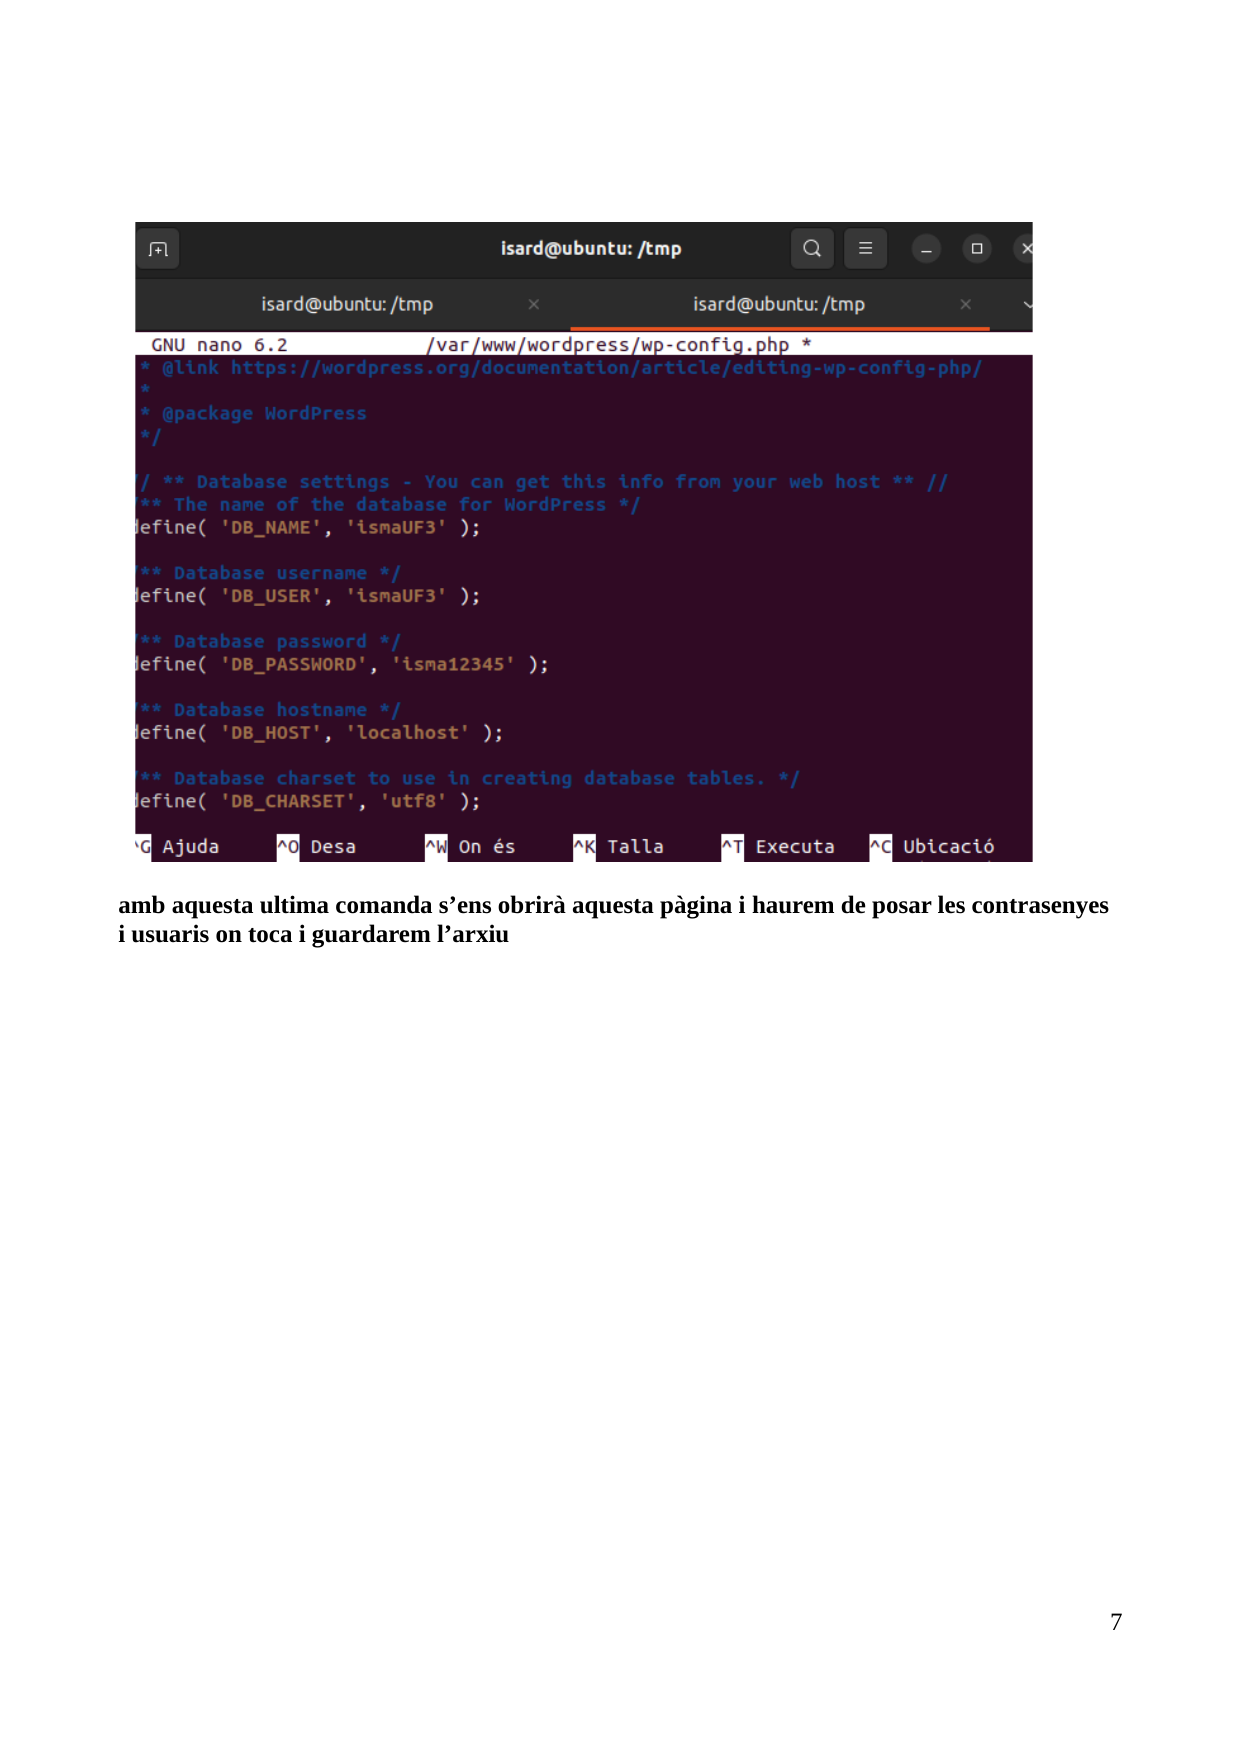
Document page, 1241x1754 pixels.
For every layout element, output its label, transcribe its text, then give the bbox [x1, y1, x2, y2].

text amb aquesta ultima comanda s’ens obrirà aquesta pàgina i haurem de posar les contrasenyes i usuaris on toca i guardarem l’arxiu [118, 890, 1122, 948]
picture [135, 222, 1033, 862]
